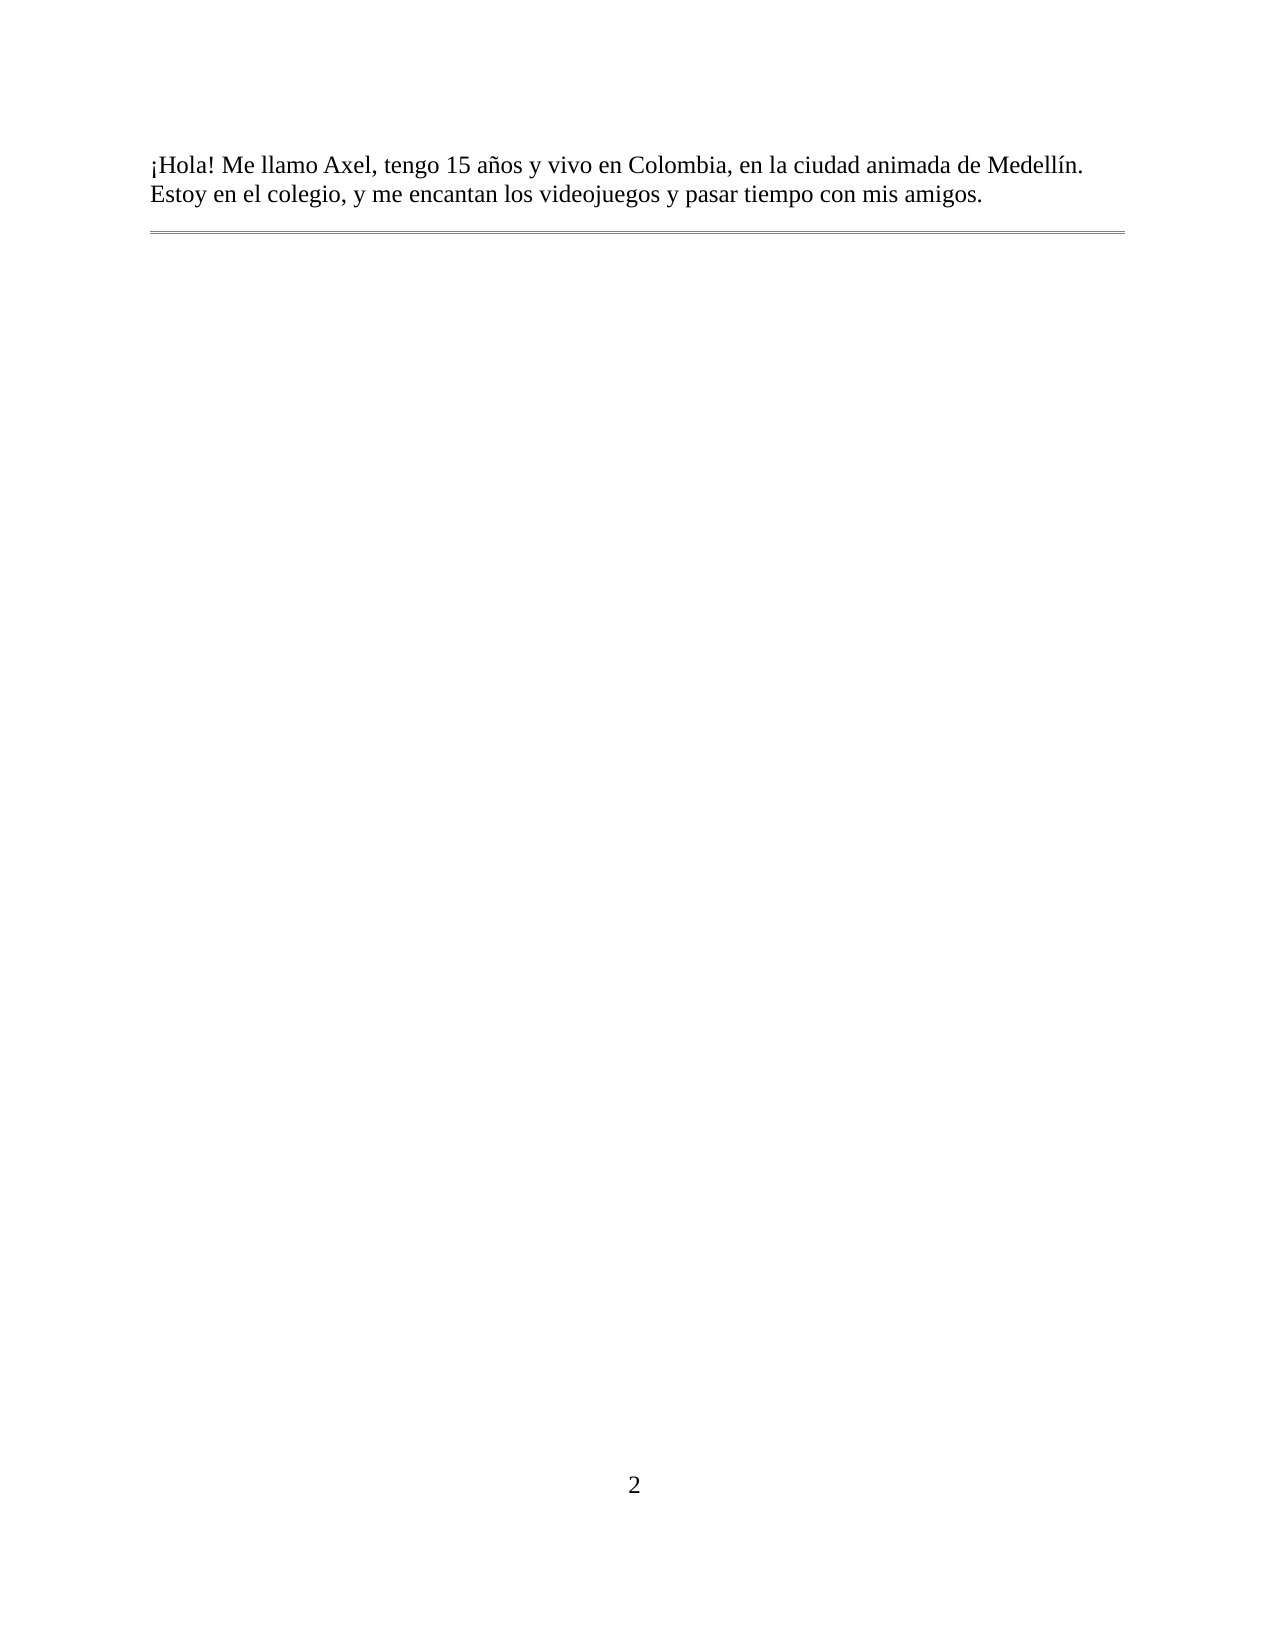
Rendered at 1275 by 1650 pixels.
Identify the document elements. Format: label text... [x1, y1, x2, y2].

text ¡Hola! Me llamo Axel, tengo 15 años y vivo en Colombia, en la ciudad animada de Medellín. Estoy en el colegio, y me encantan los videojuegos y pasar tiempo con mis amigos. [150, 150, 1125, 207]
